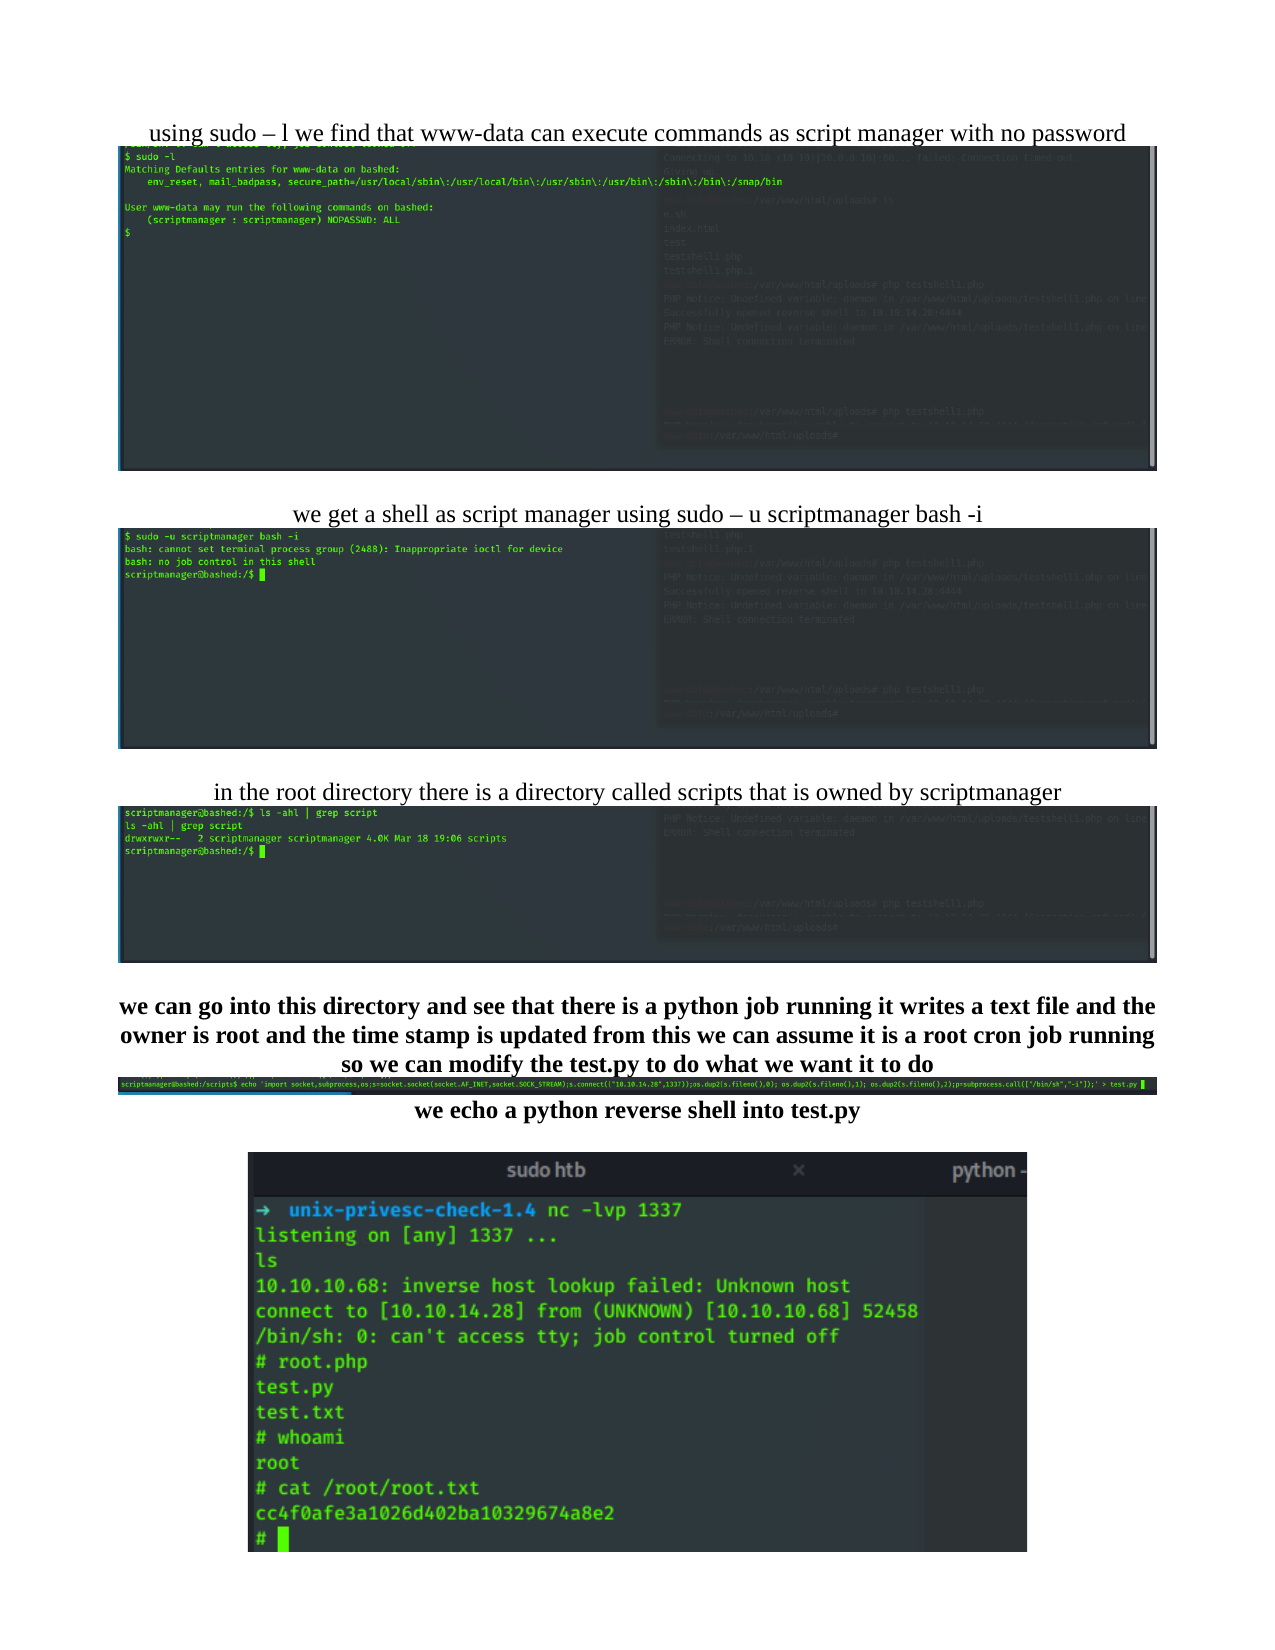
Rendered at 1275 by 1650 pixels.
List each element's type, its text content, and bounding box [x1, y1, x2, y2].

text we get a shell as script manager using sudo – u scriptmanager bash -i [118, 499, 1157, 528]
text we can go into this directory and see that there is a python job running it writes a text file and the owner is root and the time stamp is updated from this we can assume it is a root cron job running so we can modify the test.py to do what we want it to do [118, 991, 1157, 1077]
picture [247, 1152, 1028, 1552]
text in the root directory there is a directory called scripts that is owned by scriptmanager [118, 777, 1157, 806]
picture [118, 806, 1157, 963]
text we echo a python reverse shell into test.py [118, 1095, 1157, 1123]
text using sudo – l we find that www-data can execute commands as script manager with no password [118, 118, 1157, 146]
picture [118, 146, 1157, 471]
picture [118, 528, 1157, 749]
picture [118, 1077, 1157, 1095]
